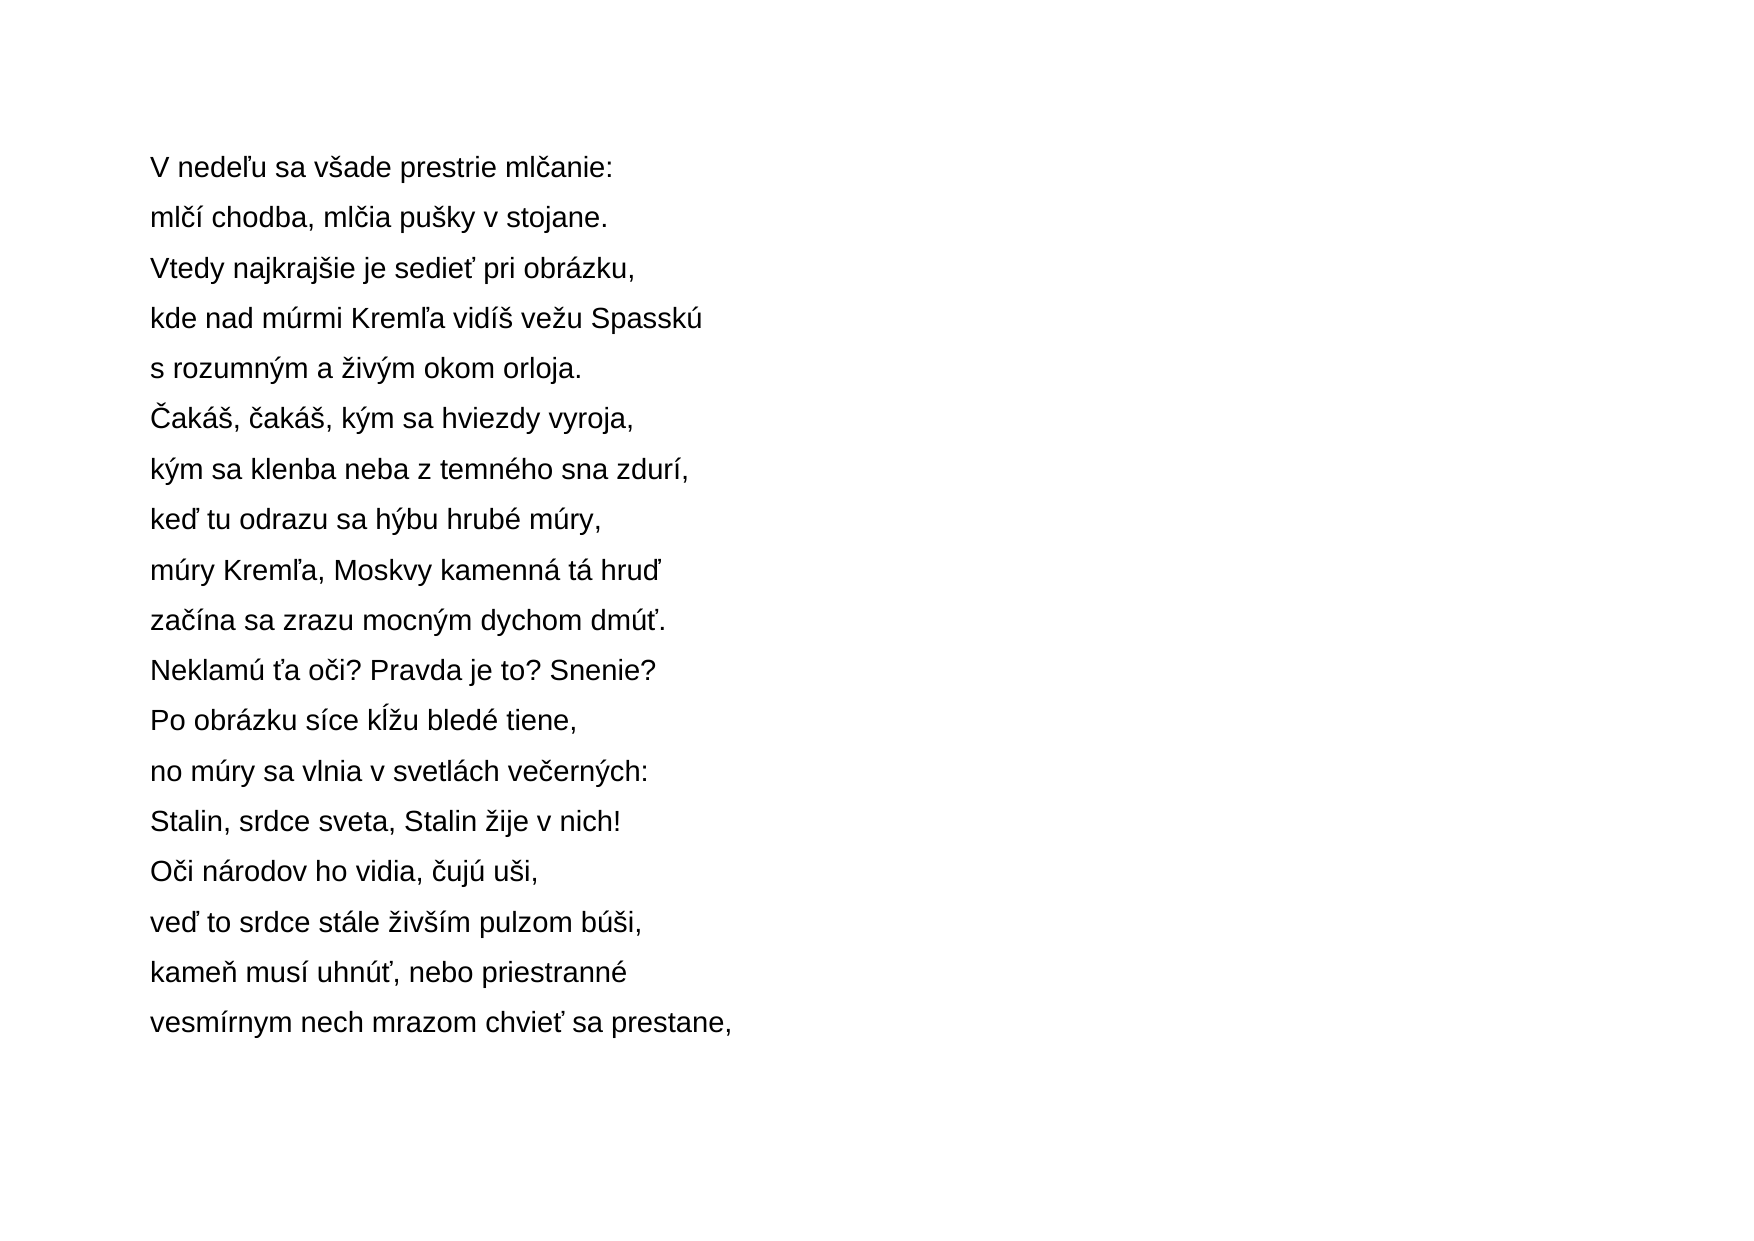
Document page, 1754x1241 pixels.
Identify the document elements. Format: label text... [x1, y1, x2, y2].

text no múry sa vlnia v svetlách večerných: [150, 754, 1243, 787]
text múry Kremľa, Moskvy kamenná tá hruď [150, 552, 1243, 586]
text začína sa zrazu mocným dychom dmúť. [150, 603, 1243, 636]
text kameň musí uhnúť, nebo priestranné [150, 955, 1243, 988]
text Čakáš, čakáš, kým sa hviezdy vyroja, [150, 402, 1243, 435]
text keď tu odrazu sa hýbu hrubé múry, [150, 502, 1243, 536]
text kým sa klenba neba z temného sna zdurí, [150, 452, 1243, 485]
text Oči národov ho vidia, čujú uši, [150, 854, 1243, 888]
text V nedeľu sa všade prestrie mlčanie: [150, 150, 1243, 183]
text Stalin, srdce sveta, Stalin žije v nich! [150, 804, 1243, 838]
text Neklamú ťa oči? Pravda je to? Snenie? [150, 653, 1243, 687]
text kde nad múrmi Kremľa vidíš vežu Spasskú [150, 301, 1243, 334]
text mlčí chodba, mlčia pušky v stojane. [150, 200, 1243, 234]
text s rozumným a živým okom orloja. [150, 351, 1243, 385]
text veď to srdce stále živším pulzom búši, [150, 905, 1243, 938]
text Po obrázku síce kĺžu bledé tiene, [150, 703, 1243, 737]
text vesmírnym nech mrazom chvieť sa prestane, [150, 1005, 1243, 1039]
text Vtedy najkrajšie je sedieť pri obrázku, [150, 251, 1243, 284]
